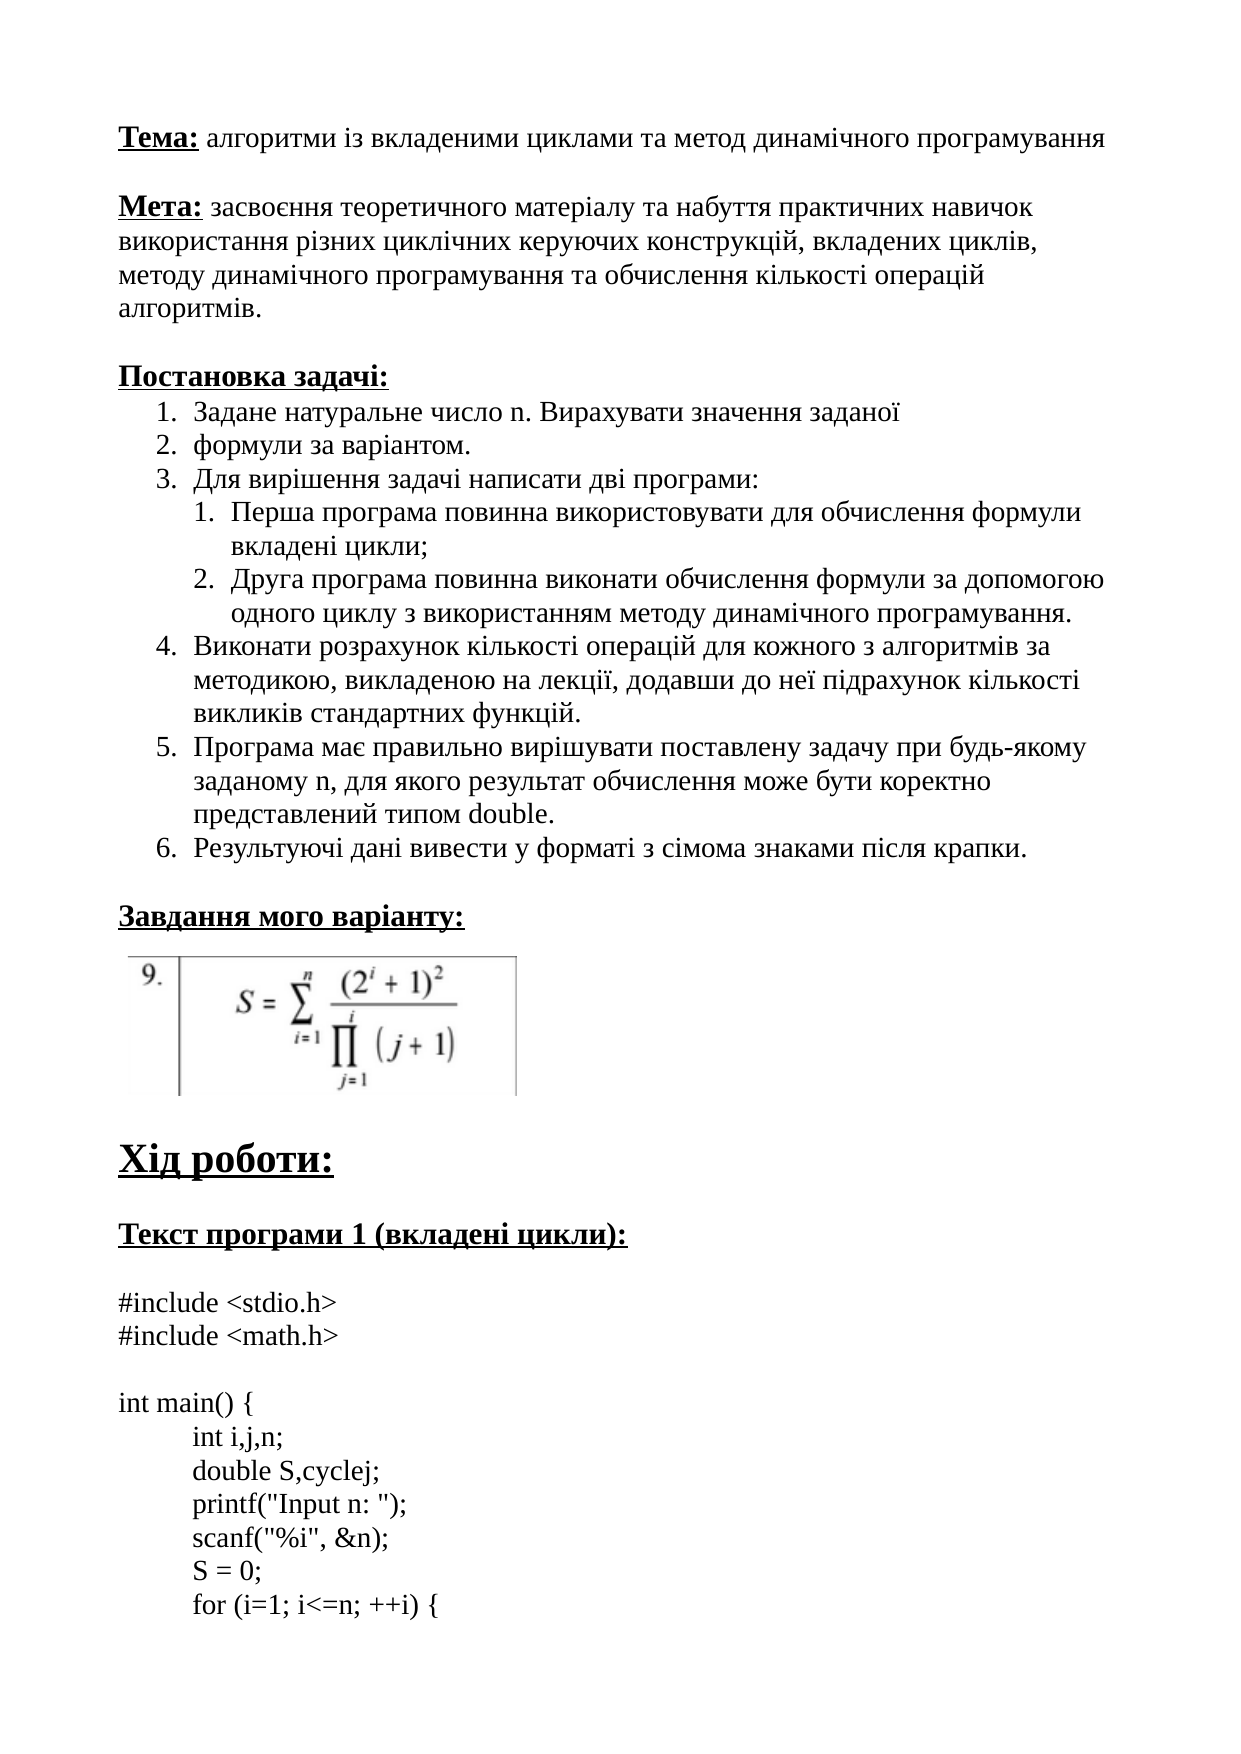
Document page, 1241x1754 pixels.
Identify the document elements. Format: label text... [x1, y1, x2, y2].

text int i,j,n; [118, 1419, 1122, 1453]
text Тема: алгоритми із вкладеними циклами та метод динамічного програмування [118, 118, 1122, 154]
list Перша програма повинна використовувати для обчислення формули вкладені цикли; [193, 494, 1122, 561]
text for (i=1; i<=n; ++i) { [118, 1587, 1122, 1620]
list Результуючі дані вивести у форматі з сімома знаками після крапки. [156, 830, 1122, 863]
text Мета: засвоєння теоретичного матеріалу та набуття практичних навичок використання різних циклічних керуючих конструкцій, вкладених циклів, [118, 188, 1122, 257]
text Текст програми 1 (вкладені цикли): [118, 1215, 1122, 1251]
text #include <math.h> [118, 1318, 1122, 1352]
list Задане натуральне число n. Вирахувати значення заданої [156, 394, 1122, 427]
text double S,cyclej; [118, 1453, 1122, 1486]
list Програма має правильно вирішувати поставлену задачу при будь-якому заданому n, для якого результат обчислення може бути коректно представлений типом double. [156, 729, 1122, 830]
text printf("Input n: "); [118, 1486, 1122, 1520]
text int main() { [118, 1386, 1122, 1419]
text S = 0; [118, 1553, 1122, 1587]
text методу динамічного програмування та обчислення кількості операцій алгоритмів. [118, 257, 1122, 324]
list формули за варіантом. [156, 427, 1122, 461]
text Завдання мого варіанту: [118, 897, 1122, 933]
list Для вирішення задачі написати дві програми: [156, 461, 1122, 494]
picture [127, 956, 517, 1096]
text scanf("%i", &n); [118, 1520, 1122, 1553]
text Хід роботи: [118, 1134, 1122, 1182]
list Виконати розрахунок кількості операцій для кожного з алгоритмів за методикою, викладеною на лекції, додавши до неї підрахунок кількості викликів стандартних функцій. [156, 628, 1122, 729]
text Постановка задачі: [118, 358, 1122, 394]
text #include <stdio.h> [118, 1285, 1122, 1318]
list Друга програма повинна виконати обчислення формули за допомогою одного циклу з використанням методу динамічного програмування. [193, 561, 1122, 628]
